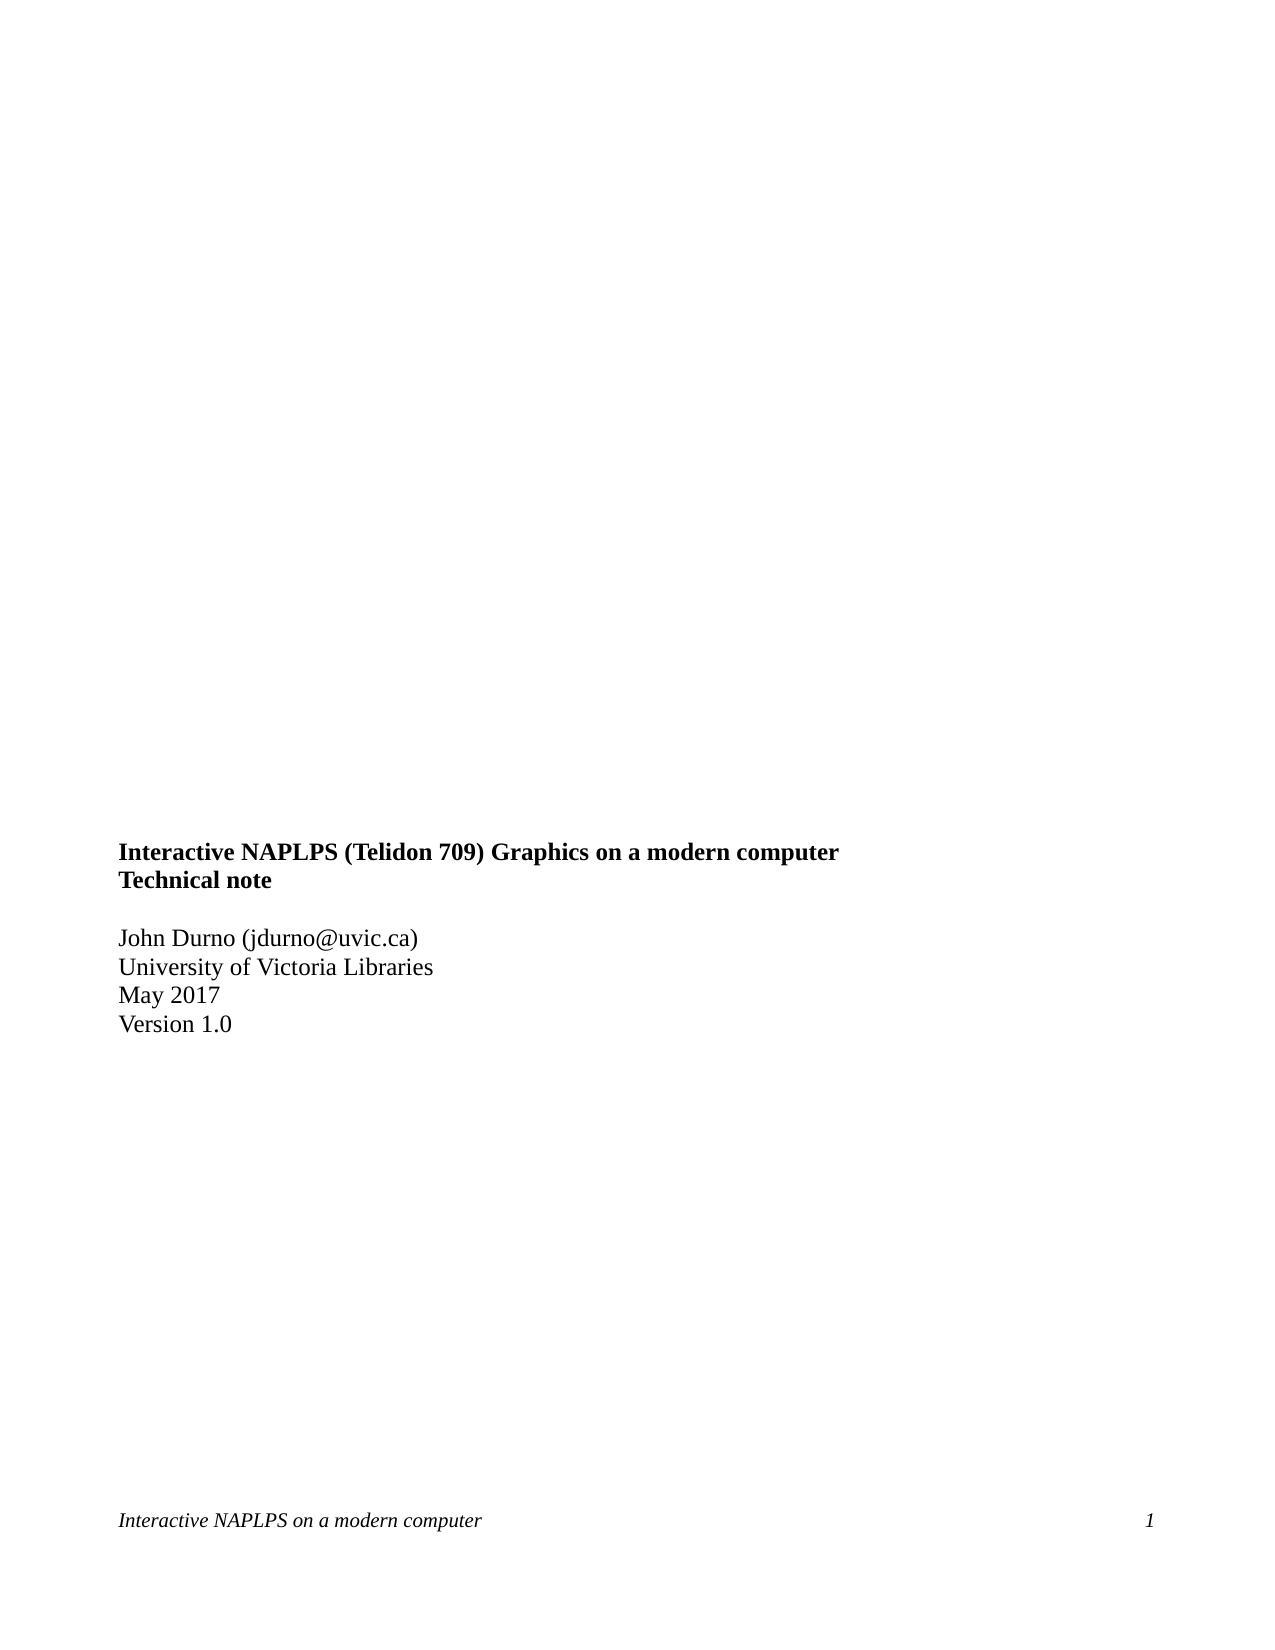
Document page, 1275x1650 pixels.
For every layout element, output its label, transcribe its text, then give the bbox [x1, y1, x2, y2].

text Technical note [118, 866, 1157, 894]
text Interactive NAPLPS (Telidon 709) Graphics on a modern computer [118, 837, 1157, 866]
text May 2017 [118, 981, 1157, 1009]
text Version 1.0 [118, 1009, 1157, 1038]
text John Durno (jdurno@uvic.ca) [118, 923, 1157, 952]
text University of Victoria Libraries [118, 952, 1157, 981]
